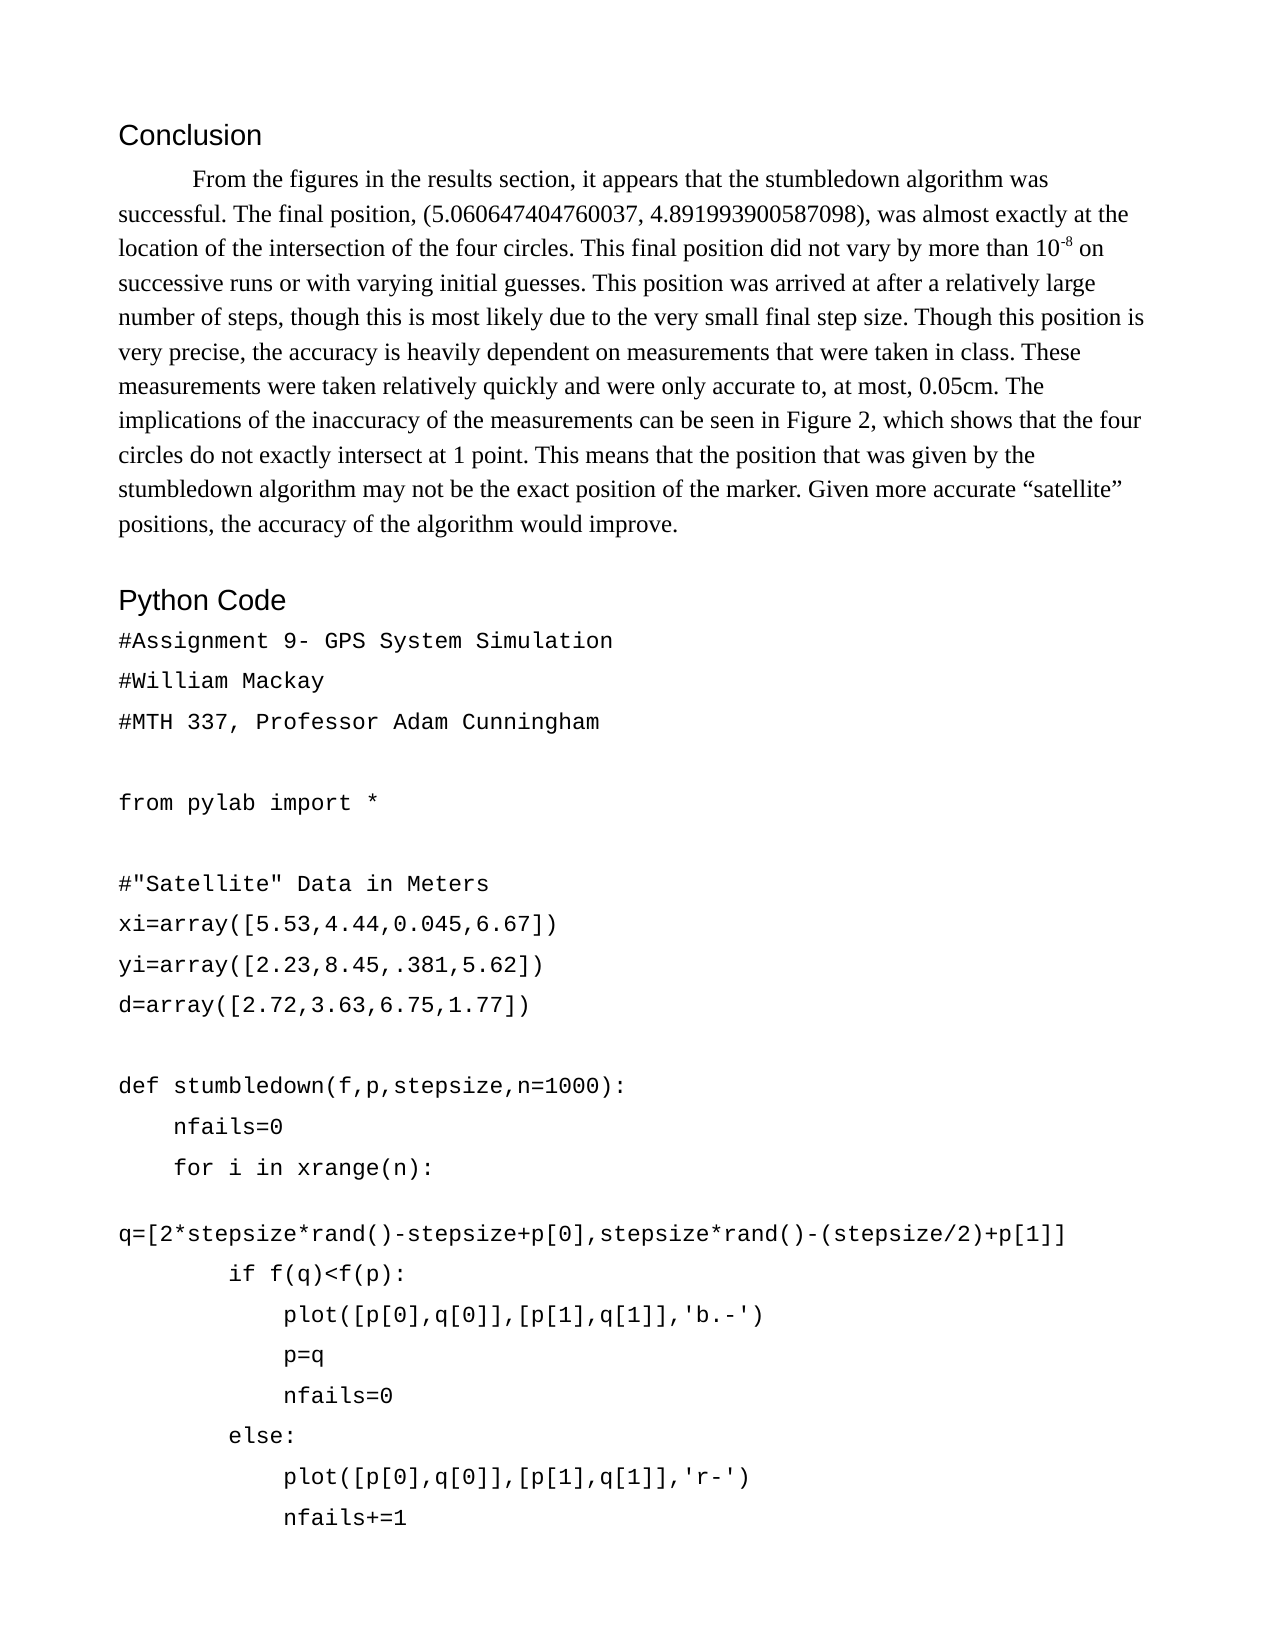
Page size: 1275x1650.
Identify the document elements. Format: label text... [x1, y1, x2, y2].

subtitle Conclusion [118, 118, 1157, 152]
text yi=array([2.23,8.45,.381,5.62]) [118, 953, 1157, 979]
text nfails+=1 [118, 1506, 1157, 1532]
text def stumbledown(f,p,stepsize,n=1000): [118, 1075, 1157, 1101]
subtitle Python Code [118, 583, 1157, 617]
text for i in xrange(n): [118, 1156, 1157, 1182]
text d=array([2.72,3.63,6.75,1.77]) [118, 994, 1157, 1020]
text from pylab import * [118, 791, 1157, 817]
text plot([p[0],q[0]],[p[1],q[1]],'r-') [118, 1465, 1157, 1491]
text p=q [118, 1344, 1157, 1370]
text #"Satellite" Data in Meters [118, 872, 1157, 898]
text #William Mackay [118, 669, 1157, 696]
text From the figures in the results section, it appears that the stumbledown algorithm was successful. The final position, (5.060647404760037, 4.891993900587098), was almost exactly at the location of the intersection of the four circles. This final position did not vary by more than 10-8 on successive runs or with varying initial guesses. This position was arrived at after a relatively large number of steps, though this is most likely due to the very small final step size. Though this position is very precise, the accuracy is heavily dependent on measurements that were taken in class. These measurements were taken relatively quickly and were only accurate to, at most, 0.05cm. The implications of the inaccuracy of the measurements can be seen in Figure 2, which shows that the four circles do not exactly intersect at 1 point. This means that the position that was given by the stumbledown algorithm may not be the exact position of the marker. Given more accurate “satellite” positions, the accuracy of the algorithm would improve. [118, 164, 1157, 538]
text if f(q)<f(p): [118, 1263, 1157, 1289]
text #MTH 337, Professor Adam Cunningham [118, 710, 1157, 736]
text plot([p[0],q[0]],[p[1],q[1]],'b.-') [118, 1303, 1157, 1329]
text nfails=0 [118, 1384, 1157, 1410]
text q=[2*stepsize*rand()-stepsize+p[0],stepsize*rand()-(stepsize/2)+p[1]] [118, 1196, 1157, 1248]
text else: [118, 1425, 1157, 1451]
text nfails=0 [118, 1115, 1157, 1141]
text #Assignment 9- GPS System Simulation [118, 629, 1157, 655]
text xi=array([5.53,4.44,0.045,6.67]) [118, 913, 1157, 939]
